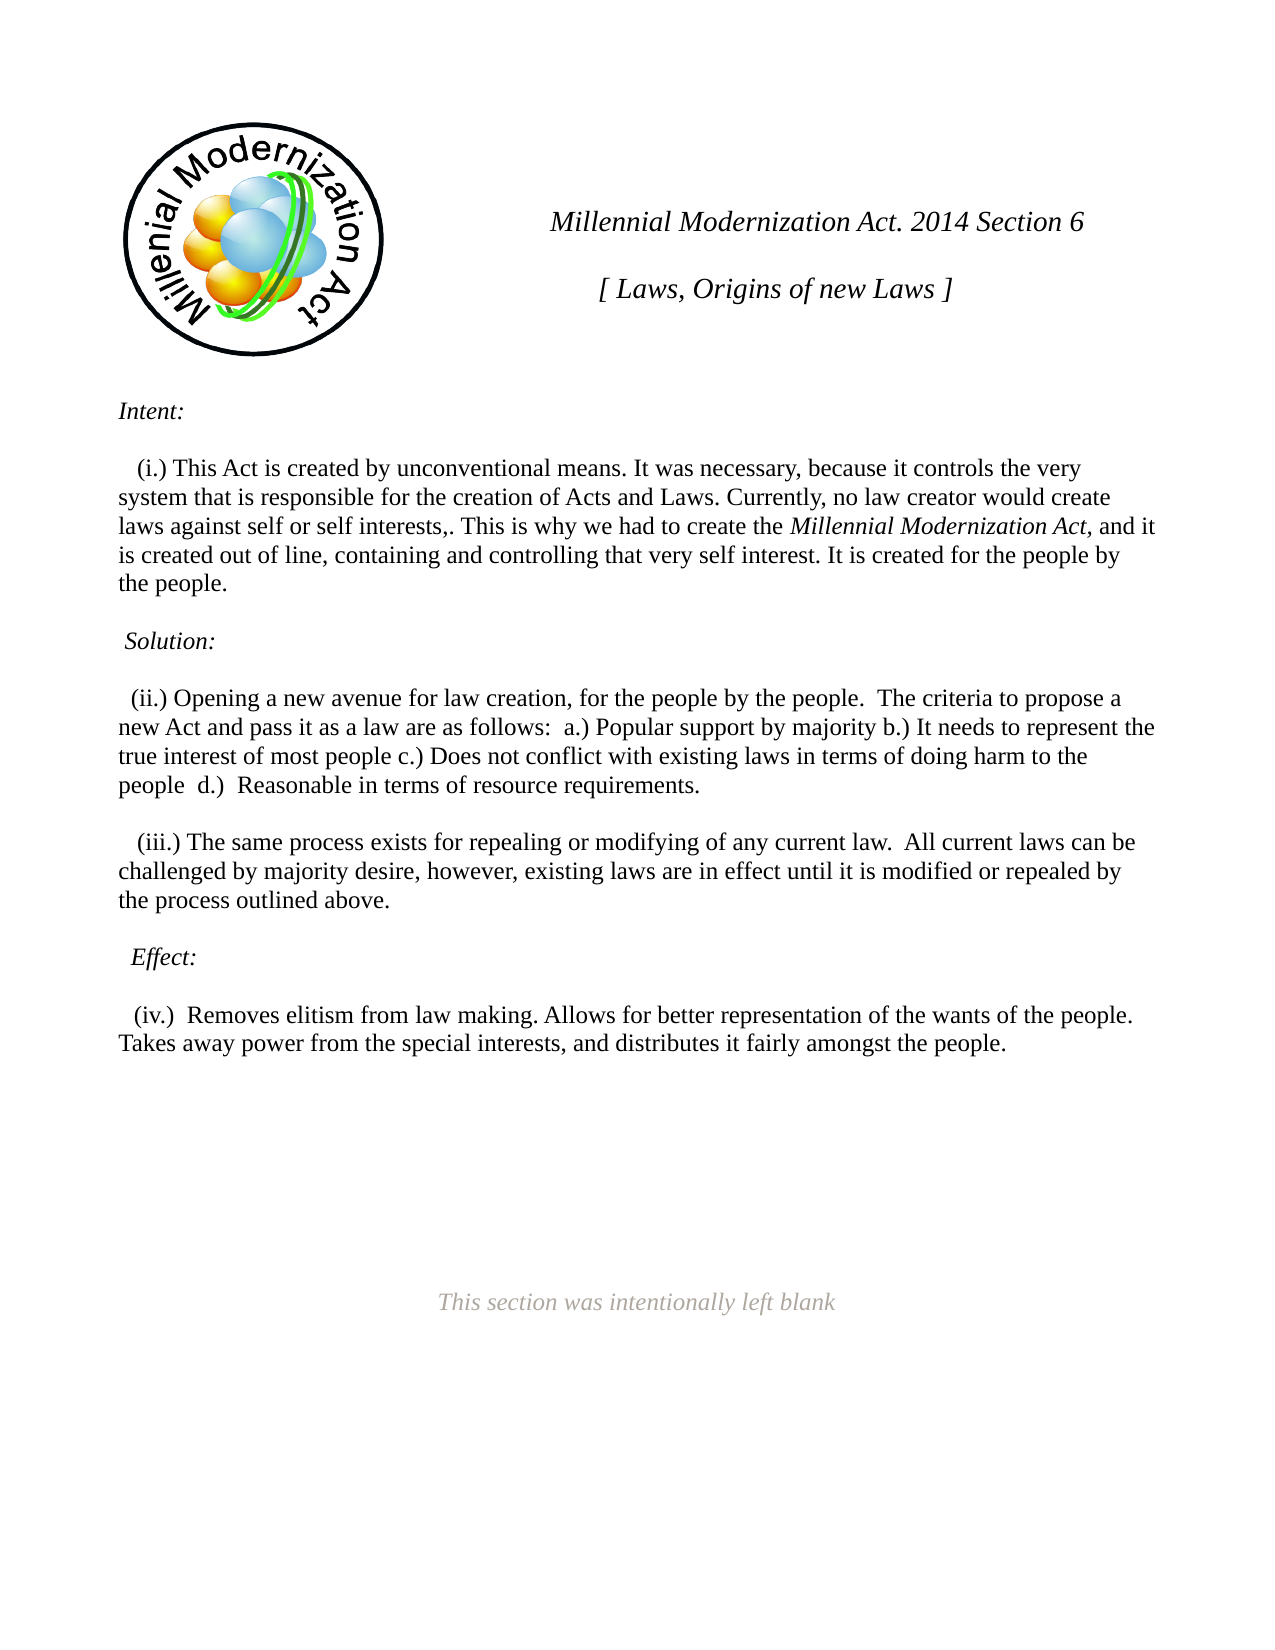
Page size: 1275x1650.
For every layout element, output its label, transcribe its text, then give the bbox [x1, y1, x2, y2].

text [ Laws, Origins of new Laws ] [385, 271, 1157, 305]
picture [121, 118, 385, 359]
text Millennial Modernization Act. 2014 Section 6 [385, 204, 1157, 238]
text (ii.) Opening a new avenue for law creation, for the people by the people. The criteria to propose a new Act and pass it as a law are as follows: a.) Popular support by majority b.) It needs to represent the true interest of most people c.) Does not conflict with existing laws in terms of doing harm to the people d.) Reasonable in terms of resource requirements. [118, 683, 1157, 798]
text Solution: [118, 626, 1157, 655]
text Intent: [118, 396, 1157, 425]
text This section was intentionally left blank [118, 1287, 1157, 1316]
text Effect: [118, 942, 1157, 971]
text (i.) This Act is created by unconventional means. It was necessary, because it controls the very system that is responsible for the creation of Acts and Laws. Currently, no law creator would create laws against self or self interests,. This is why we had to create the Millennial Modernization Act, and it is created out of line, containing and controlling that very self interest. It is created for the people by the people. [118, 453, 1157, 597]
text (iii.) The same process exists for repealing or modifying of any current law. All current laws can be challenged by majority desire, however, existing laws are in effect until it is modified or repealed by the process outlined above. [118, 827, 1157, 913]
text (iv.) Removes elitism from law making. Allows for better representation of the wants of the people. Takes away power from the special interests, and distributes it fairly amongst the people. [115, 1000, 1157, 1057]
